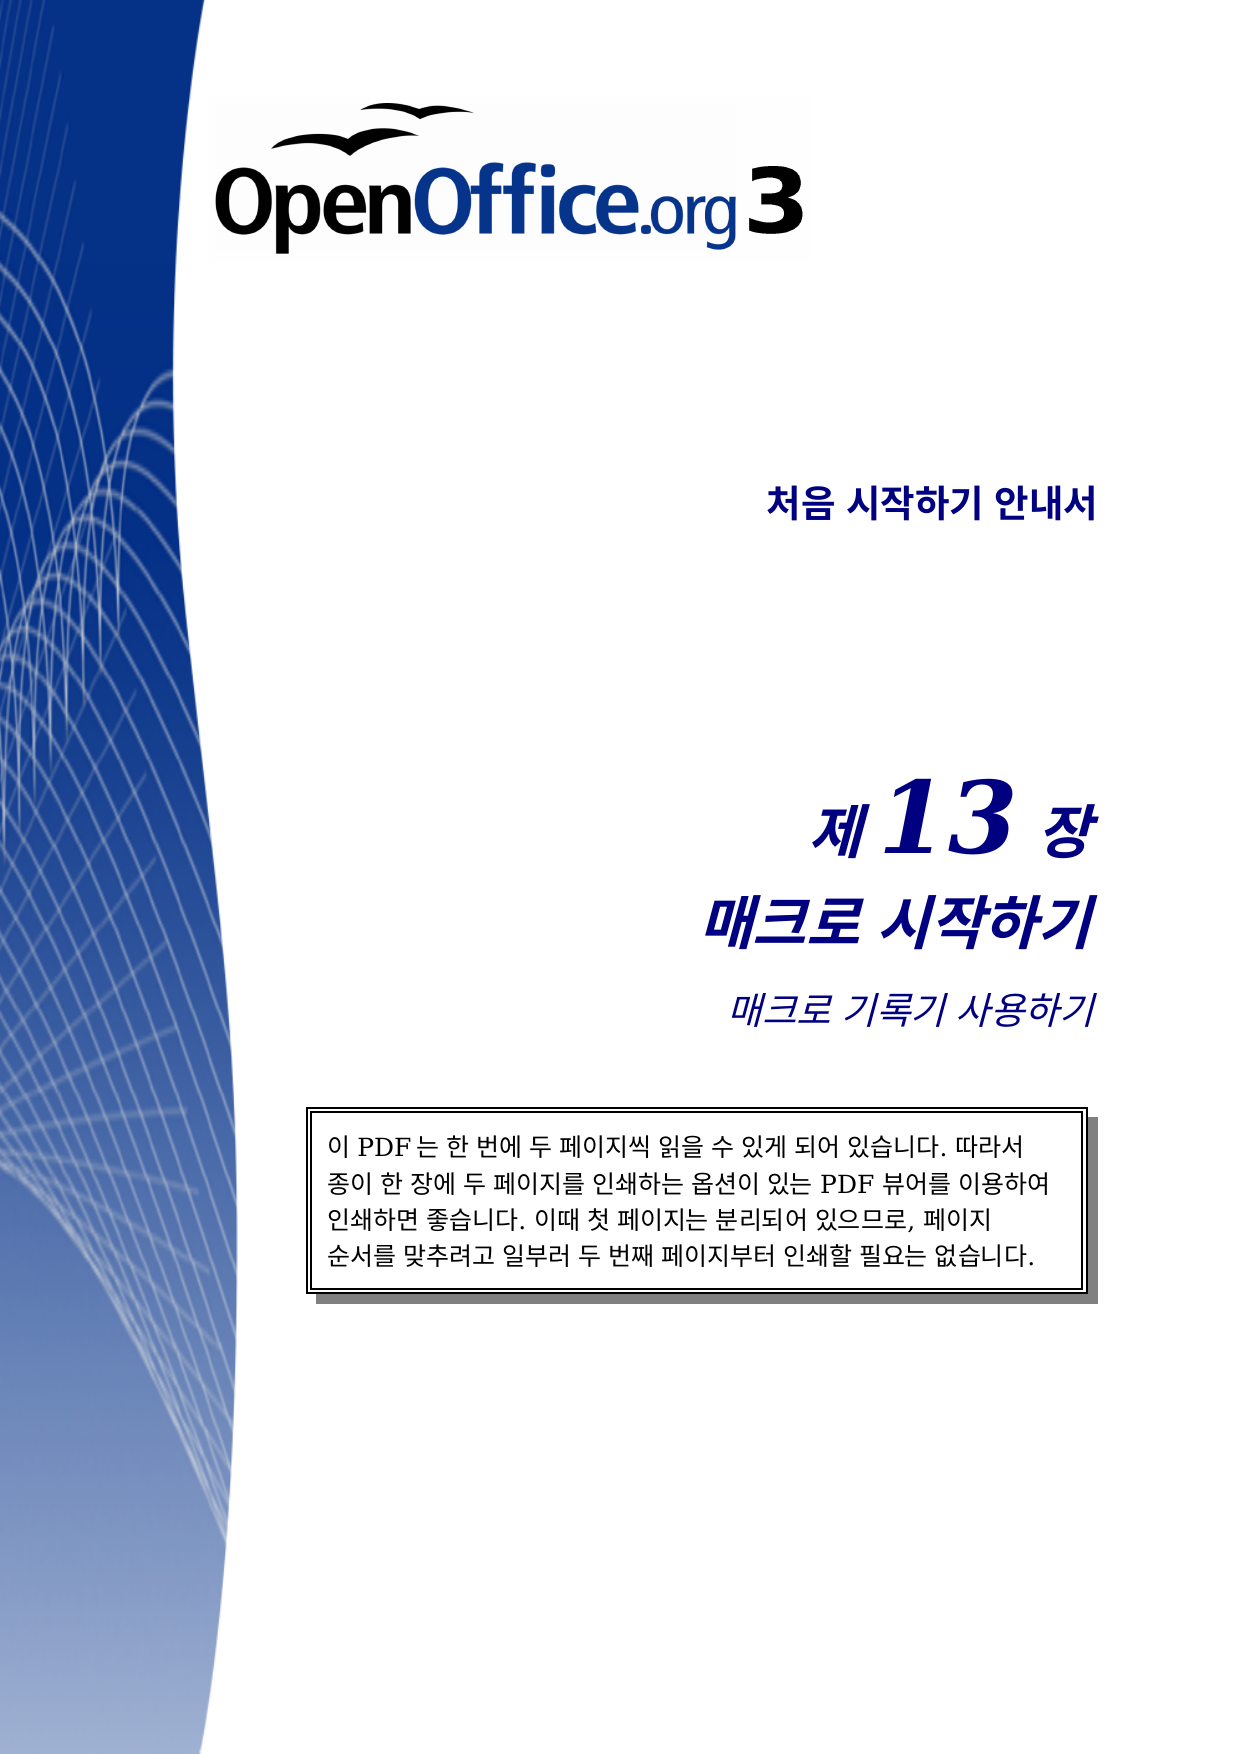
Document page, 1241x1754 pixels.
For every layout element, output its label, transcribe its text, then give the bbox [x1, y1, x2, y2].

text 처음 시작하기 안내서 [249, 474, 1098, 528]
subtitle 매크로 기록기 사용하기 [249, 981, 1098, 1035]
text 이 PDF는 한 번에 두 페이지씩 읽을 수 있게 되어 있습니다. 따라서 종이 한 장에 두 페이지를 인쇄하는 옵션이 있는 PDF 뷰어를 이용하여 인쇄하면 좋습니다. 이때 첫 페이지는 분리되어 있으므로, 페이지 순서를 맞추려고 일부러 두 번째 페이지부터 인쇄할 필요는 없습니다. [308, 1109, 1086, 1292]
picture [0, 0, 810, 1754]
subtitle 제 13장 매크로 시작하기 [249, 759, 1098, 962]
